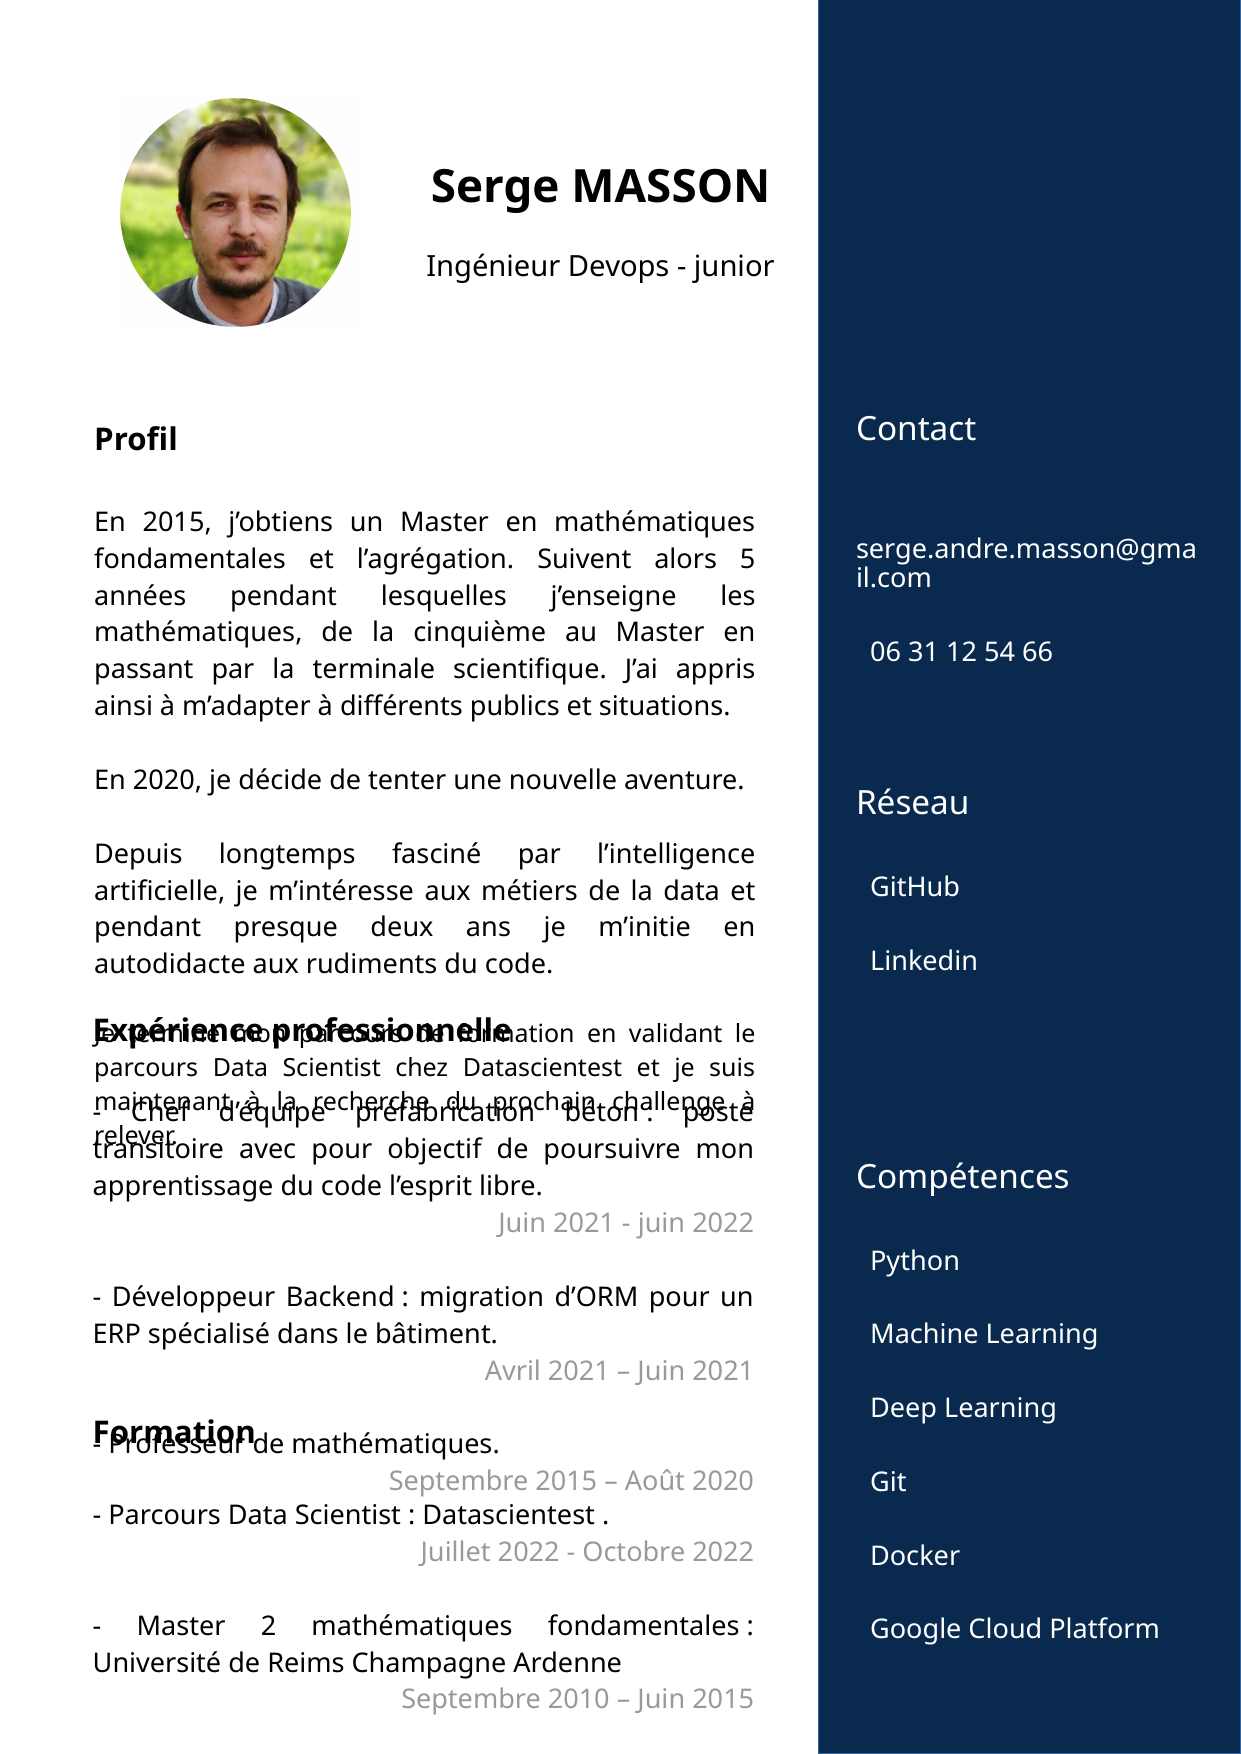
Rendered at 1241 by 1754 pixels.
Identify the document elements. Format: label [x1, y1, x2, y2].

picture [120, 98, 363, 327]
